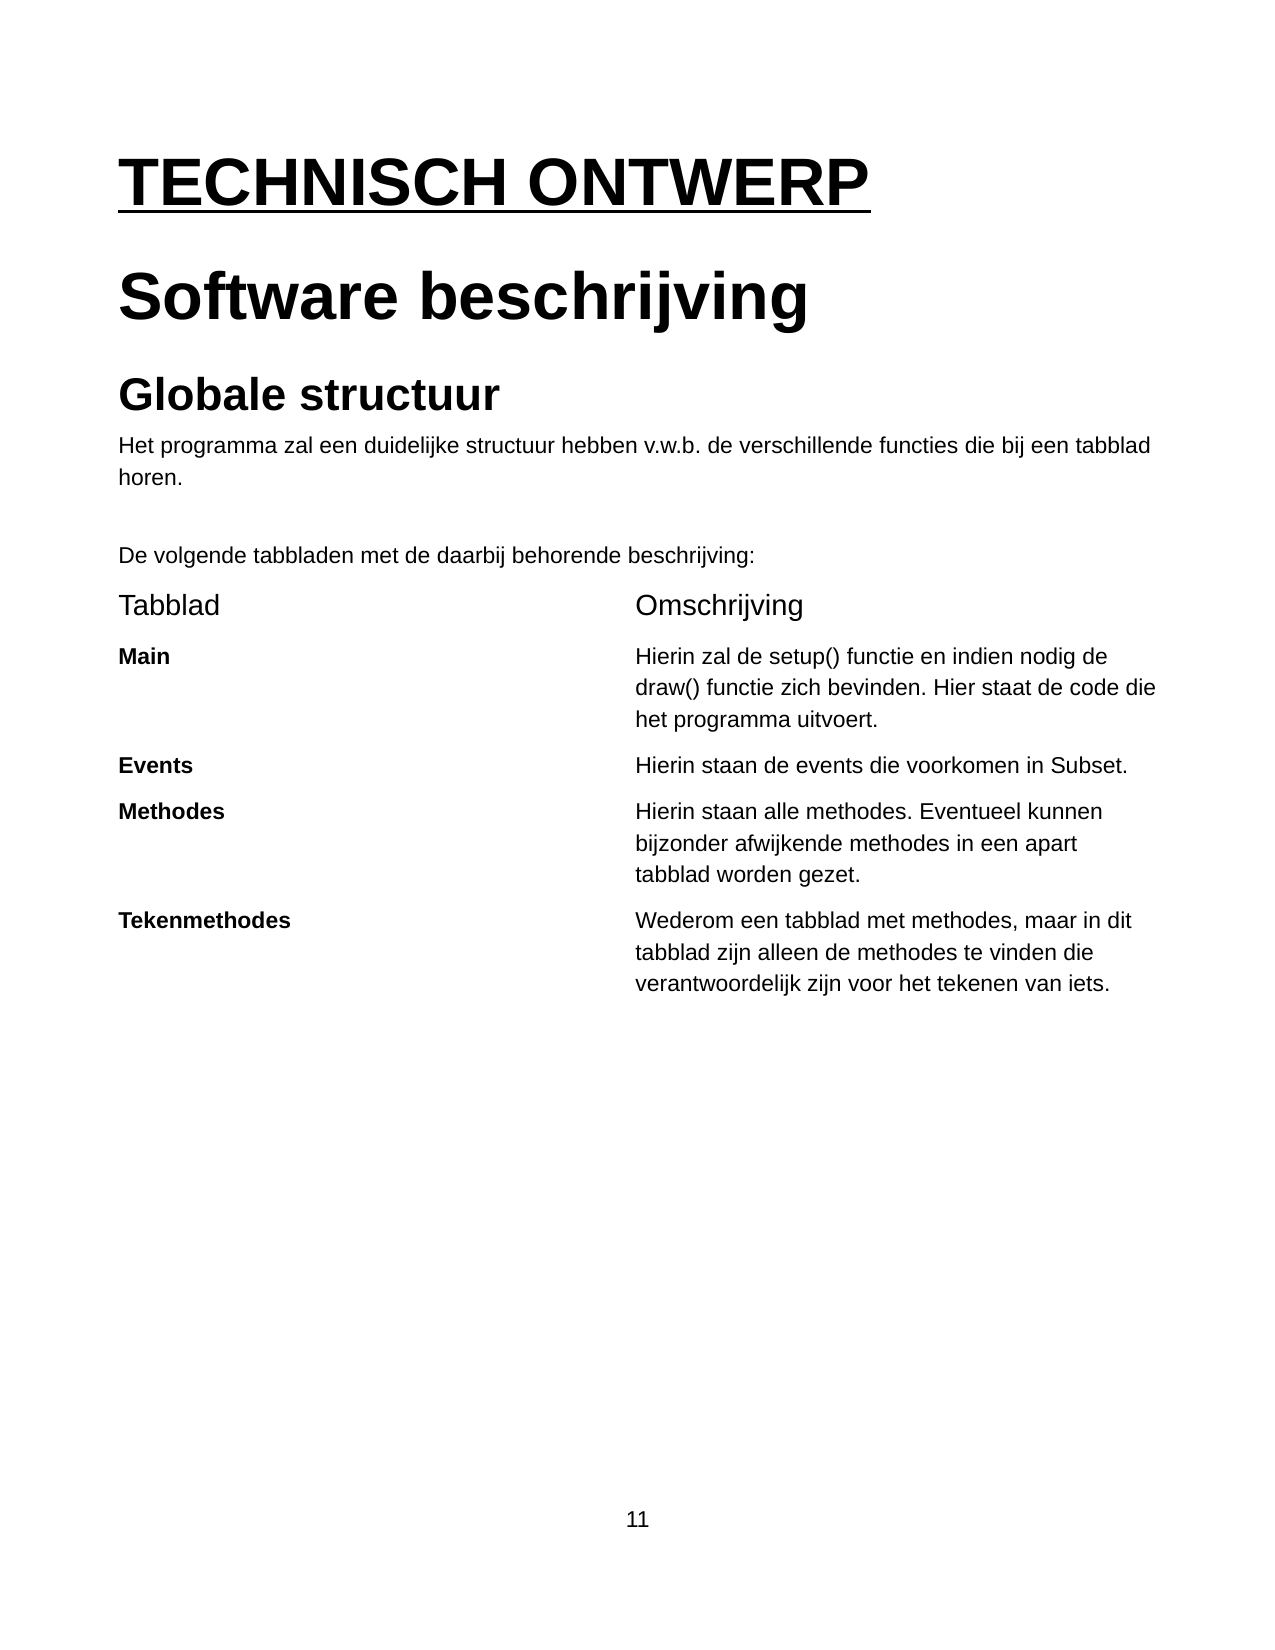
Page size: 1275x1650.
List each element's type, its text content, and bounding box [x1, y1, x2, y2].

text Tekenmethodes Wederom een tabblad met methodes, maar in dit tabblad zijn alleen de methodes te vinden die verantwoordelijk zijn voor het tekenen van iets. [118, 907, 1157, 997]
subtitle TECHNISCH ONTWERP [118, 143, 1157, 220]
subtitle Globale structuur [118, 367, 1157, 420]
text Het programma zal een duidelijke structuur hebben v.w.b. de verschillende functies die bij een tabblad horen. [118, 432, 1157, 490]
subtitle Software beschrijving [118, 257, 1157, 334]
text Methodes Hierin staan alle methodes. Eventueel kunnen bijzonder afwijkende methodes in een apart tabblad worden gezet. [118, 798, 1157, 887]
text Events Hierin staan de events die voorkomen in Subset. [118, 752, 1157, 778]
text De volgende tabbladen met de daarbij behorende beschrijving: [118, 510, 1157, 568]
text Tabblad Omschrijving [118, 588, 1157, 621]
text Main Hierin zal de setup() functie en indien nodig de draw() functie zich bevinden. Hier staat de code die het programma uitvoert. [118, 643, 1157, 732]
